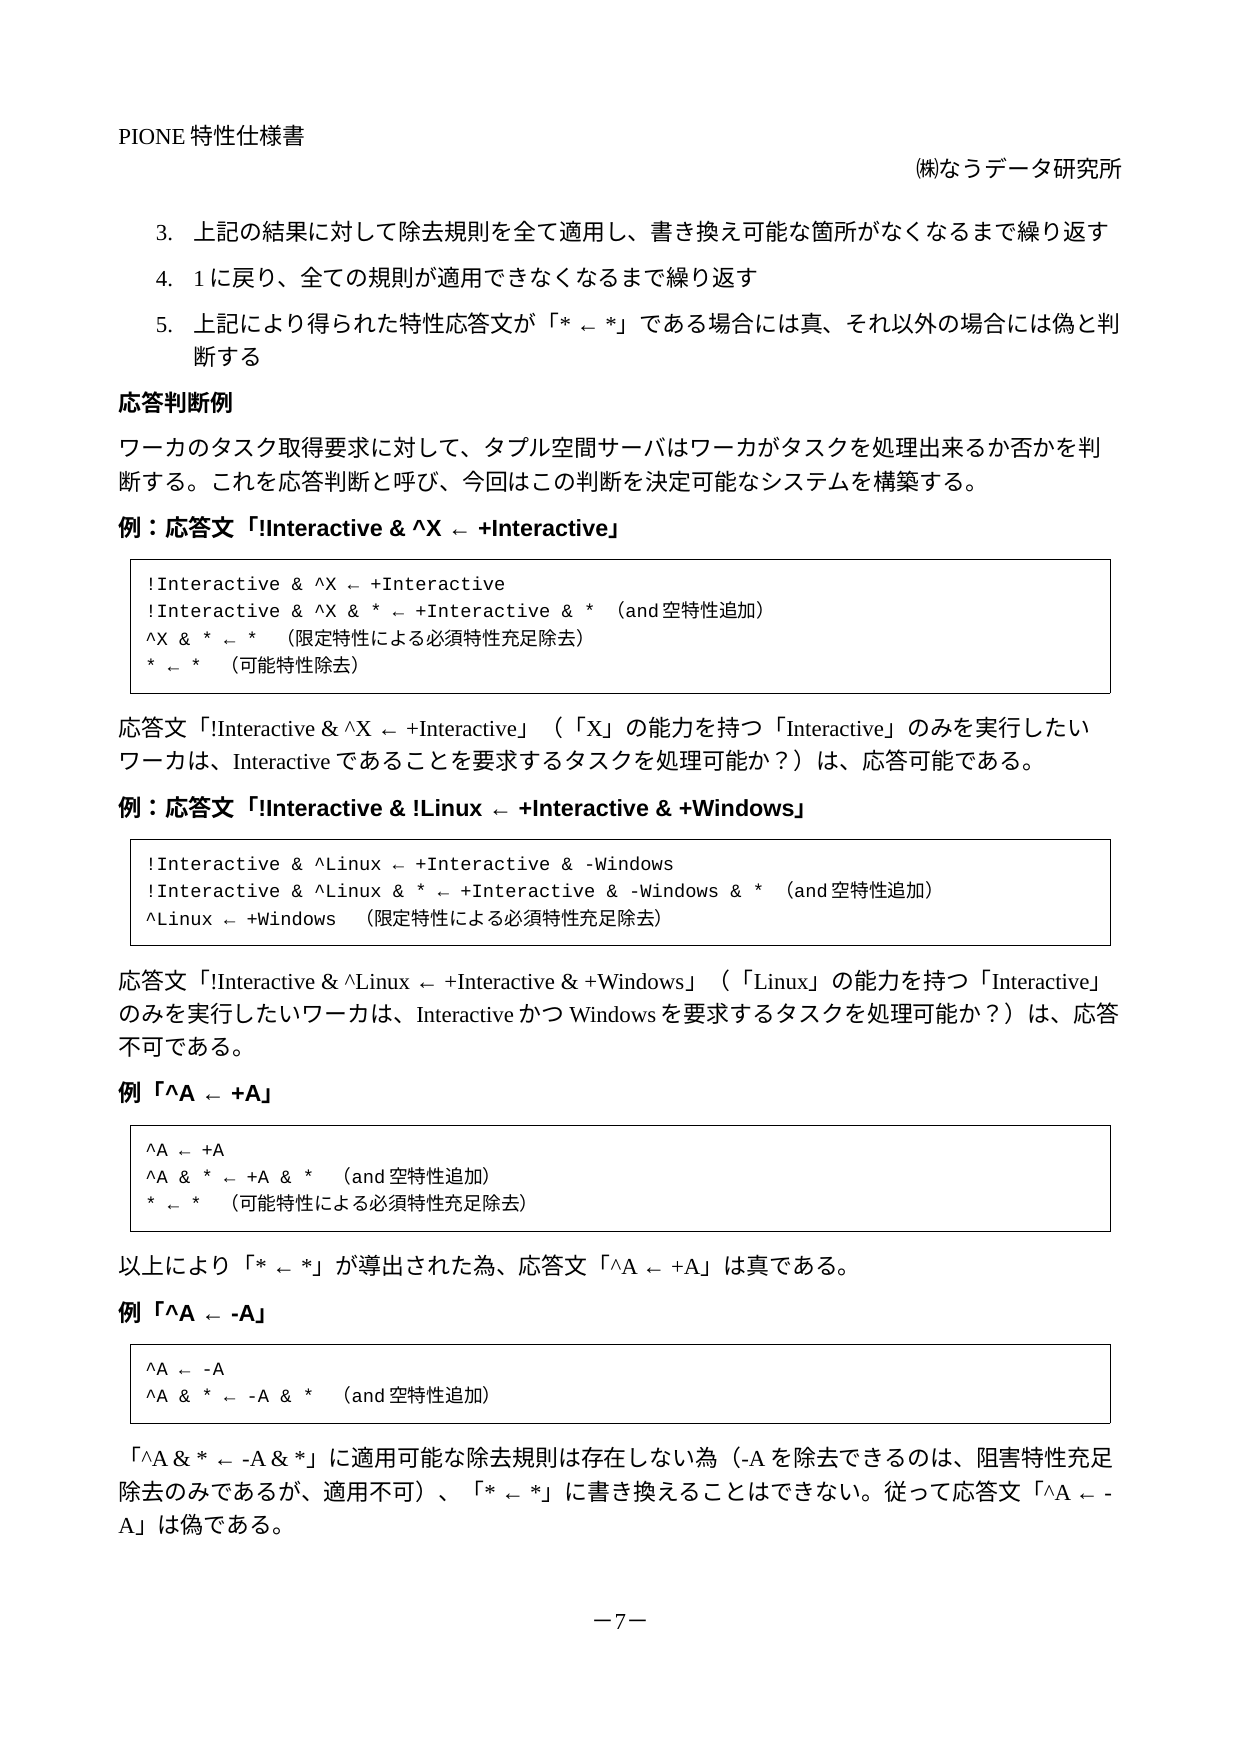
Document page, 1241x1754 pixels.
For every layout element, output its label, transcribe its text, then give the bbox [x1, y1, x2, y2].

text !Interactive & ^X ← +Interactive !Interactive & ^X & * ← +Interactive & * （and空特性追加） ^X & * ← * （限定特性による必須特性充足除去） * ← * （可能特性除去） [131, 560, 1110, 693]
text 応答文「!Interactive & ^X ← +Interactive」（「X」の能力を持つ「Interactive」のみを実行したいワーカは、Interactiveであることを要求するタスクを処理可能か？）は、応答可能である。 [118, 710, 1122, 776]
text 「^A & * ← -A & *」に適用可能な除去規則は存在しない為（-Aを除去できるのは、阻害特性充足除去のみであるが、適用不可）、「* ← *」に書き換えることはできない。従って応答文「^A ← -A」は偽である。 [118, 1440, 1122, 1540]
subtitle 例：応答文「!Interactive & !Linux ← +Interactive & +Windows」 [118, 789, 1122, 823]
text ^A ← +A ^A & * ← +A & * （and空特性追加） * ← * （可能特性による必須特性充足除去） [131, 1126, 1110, 1231]
text 以上により「* ← *」が導出された為、応答文「^A ← +A」は真である。 [118, 1248, 1122, 1281]
text 応答文「!Interactive & ^Linux ← +Interactive & +Windows」（「Linux」の能力を持つ「Interactive」のみを実行したいワーカは、InteractiveかつWindowsを要求するタスクを処理可能か？）は、応答不可である。 [118, 962, 1122, 1062]
subtitle 例：応答文「!Interactive & ^X ← +Interactive」 [118, 509, 1122, 543]
list 上記の結果に対して除去規則を全て適用し、書き換え可能な箇所がなくなるまで繰り返す [156, 214, 1122, 247]
subtitle 例「^A ← -A」 [118, 1294, 1122, 1328]
list 上記により得られた特性応答文が「* ← *」である場合には真、それ以外の場合には偽と判断する [156, 306, 1122, 372]
text ワーカのタスク取得要求に対して、タプル空間サーバはワーカがタスクを処理出来るか否かを判断する。これを応答判断と呼び、今回はこの判断を決定可能なシステムを構築する。 [118, 430, 1122, 497]
subtitle 応答判断例 [118, 384, 1122, 418]
list 1に戻り、全ての規則が適用できなくなるまで繰り返す [156, 260, 1122, 293]
subtitle 例「^A ← +A」 [118, 1075, 1122, 1108]
text ^A ← -A ^A & * ← -A & * （and空特性追加） [131, 1345, 1110, 1423]
text !Interactive & ^Linux ← +Interactive & -Windows !Interactive & ^Linux & * ← +Interactive & -Windows & * （and空特性追加） ^Linux ← +Windows （限定特性による必須特性充足除去） [131, 840, 1110, 945]
